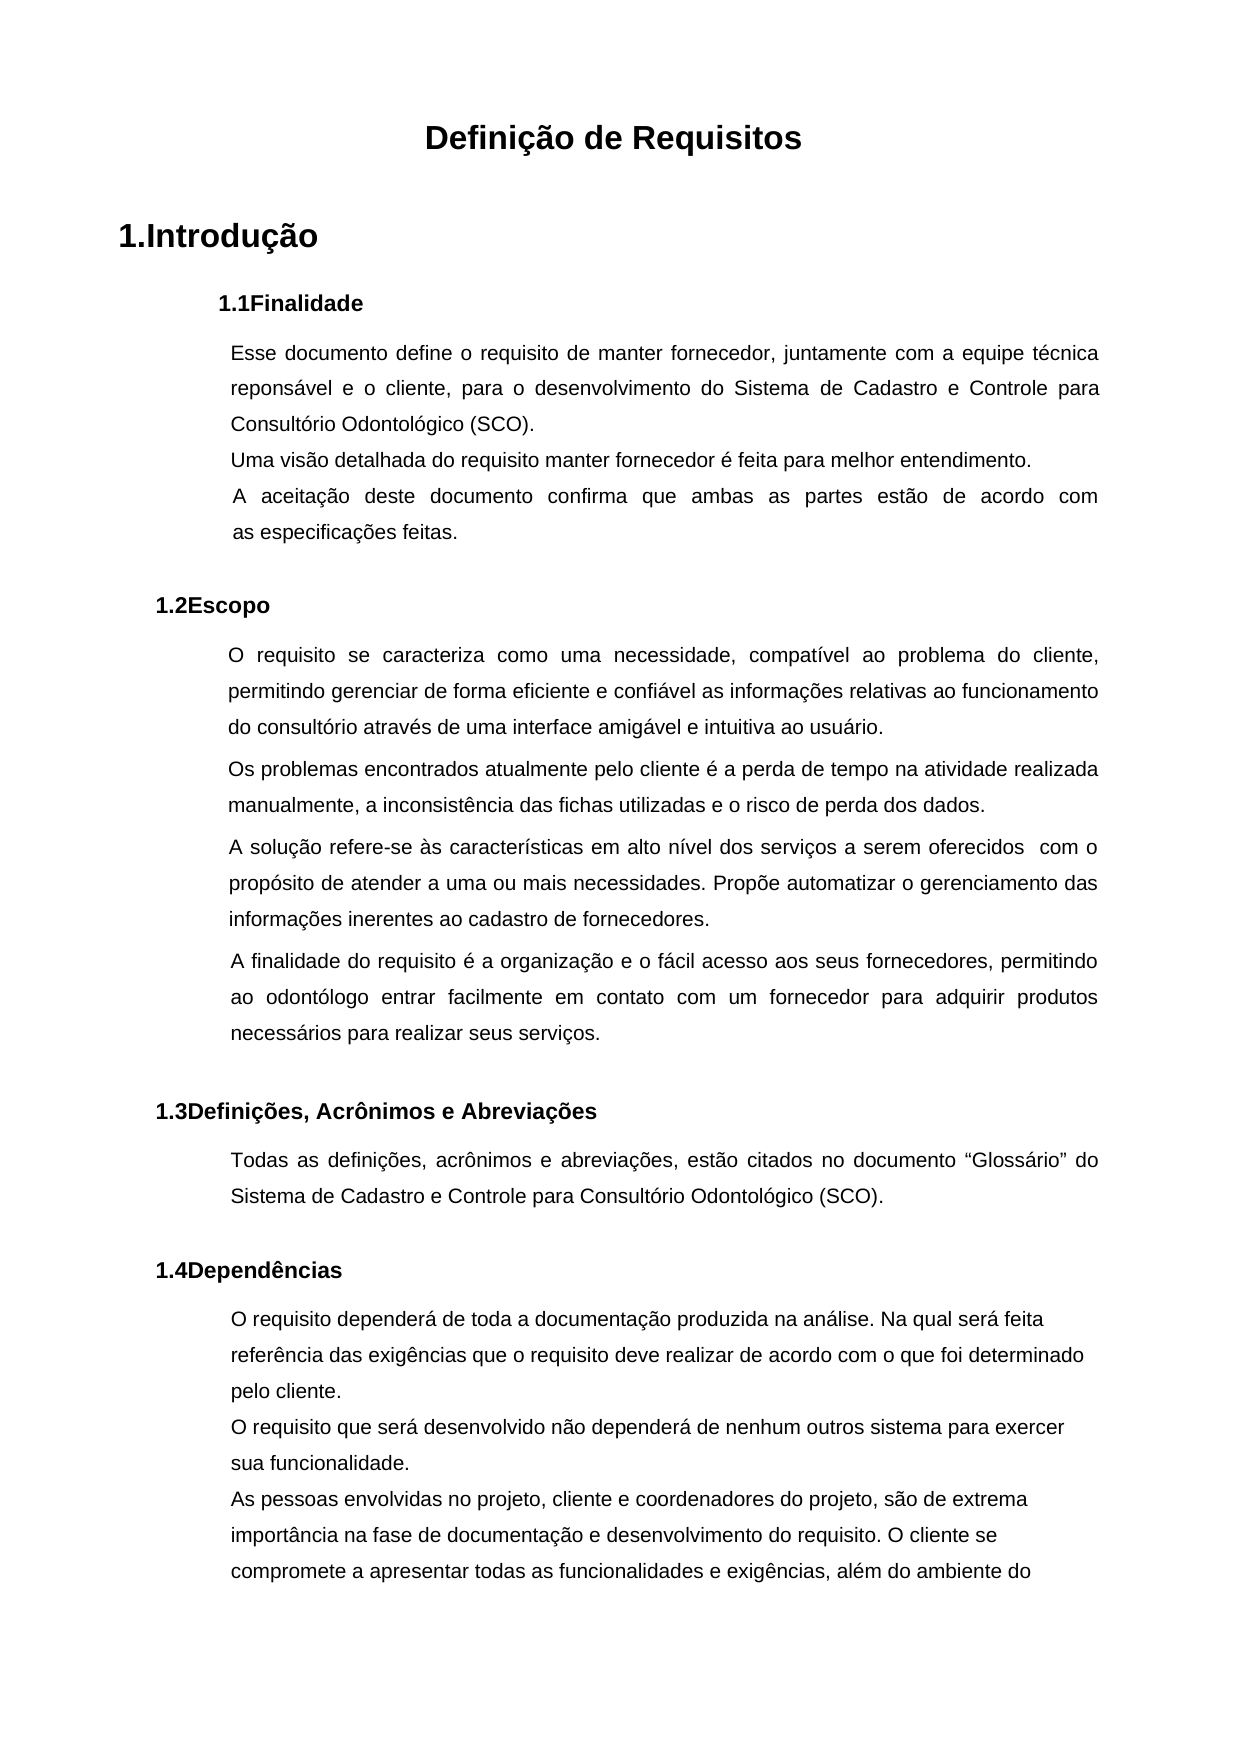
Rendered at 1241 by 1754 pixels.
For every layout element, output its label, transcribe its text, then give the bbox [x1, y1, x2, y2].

subtitle Escopo [155, 592, 1100, 619]
text O requisito se caracteriza como uma necessidade, compatível ao problema do cliente, permitindo gerenciar de forma eficiente e confiável as informações relativas ao funcionamento do consultório através de uma interface amigável e intuitiva ao usuário. [228, 643, 1100, 738]
subtitle Definições, Acrônimos e Abreviações [155, 1098, 1100, 1124]
text O requisito dependerá de toda a documentação produzida na análise. Na qual será feita referência das exigências que o requisito deve realizar de acordo com o que foi determinado pelo cliente. [231, 1307, 1100, 1403]
text Todas as definições, acrônimos e abreviações, estão citados no documento “Glossário” do Sistema de Cadastro e Controle para Consultório Odontológico (SCO). [230, 1148, 1100, 1208]
text O requisito que será desenvolvido não dependerá de nenhum outros sistema para exercer sua funcionalidade. [231, 1415, 1100, 1475]
subtitle Finalidade [218, 290, 1100, 316]
text A solução refere-se às características em alto nível dos serviços a serem oferecidos com o propósito de atender a uma ou mais necessidades. Propõe automatizar o gerenciamento das informações inerentes ao cadastro de fornecedores. [229, 835, 1100, 931]
subtitle Dependências [155, 1257, 1100, 1283]
text As pessoas envolvidas no projeto, cliente e coordenadores do projeto, são de extrema importância na fase de documentação e desenvolvimento do requisito. O cliente se compromete a apresentar todas as funcionalidades e exigências, além do ambiente do [231, 1487, 1100, 1582]
text Os problemas encontrados atualmente pelo cliente é a perda de tempo na atividade realizada manualmente, a inconsistência das fichas utilizadas e o risco de perda dos dados. [228, 757, 1100, 817]
subtitle Introdução [118, 217, 1100, 255]
subtitle Definição de Requisitos [118, 118, 1100, 157]
text Uma visão detalhada do requisito manter fornecedor é feita para melhor entendimento. [230, 448, 1100, 472]
text A finalidade do requisito é a organização e o fácil acesso aos seus fornecedores, permitindo ao odontólogo entrar facilmente em contato com um fornecedor para adquirir produtos necessários para realizar seus serviços. [230, 949, 1100, 1045]
text Esse documento define o requisito de manter fornecedor, juntamente com a equipe técnica reponsável e o cliente, para o desenvolvimento do Sistema de Cadastro e Controle para Consultório Odontológico (SCO). [230, 340, 1100, 436]
text A aceitação deste documento confirma que ambas as partes estão de acordo com as especificações feitas. [232, 484, 1100, 544]
